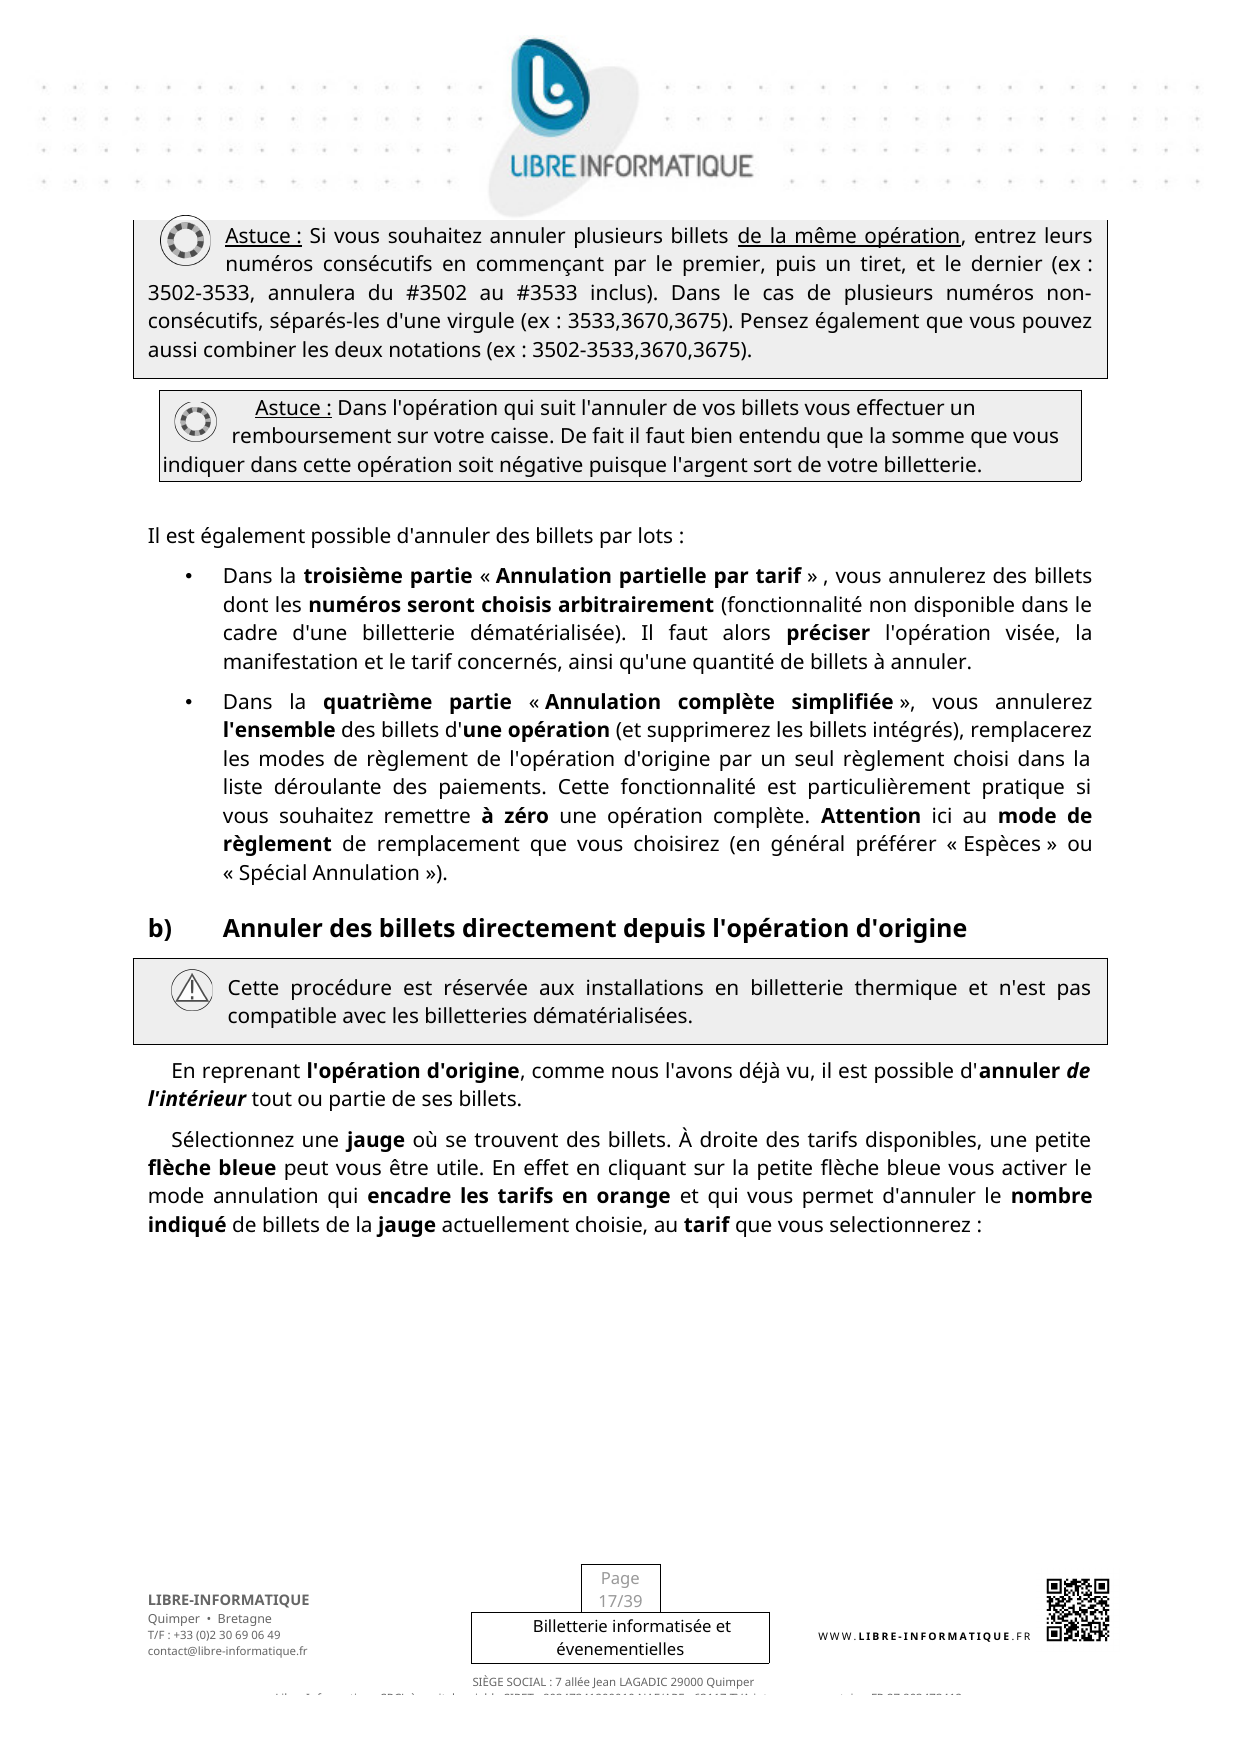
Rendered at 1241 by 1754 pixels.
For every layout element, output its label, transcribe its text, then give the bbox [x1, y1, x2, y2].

text Astuce : Si vous souhaitez annuler plusieurs billets de la même opération, entrez leurs numéros consécutifs en commençant par le premier, puis un tiret, et le dernier (ex : 3502-3533, annulera du #3502 au #3533 inclus). Dans le cas de plusieurs numéros non-consécutifs, séparés-les d'une virgule (ex : 3533,3670,3675). Pensez également que vous pouvez aussi combiner les deux notations (ex : 3502-3533,3670,3675). [134, 220, 1107, 378]
picture [1036, 1568, 1120, 1652]
picture [171, 969, 213, 1011]
picture [27, 35, 1213, 266]
text Sélectionnez une jauge où se trouvent des billets. À droite des tarifs disponibles, une petite flèche bleue peut vous être utile. En effet en cliquant sur la petite flèche bleue vous activer le mode annulation qui encadre les tarifs en orange et qui vous permet d'annuler le nombre indiqué de billets de la jauge actuellement choisie, au tarif que vous selectionnerez : [148, 1125, 1093, 1238]
text Cette procédure est réservée aux installations en billetterie thermique et n'est pas compatible avec les billetteries dématérialisées. [134, 959, 1107, 1044]
list Dans la quatrième partie « Annulation complète simplifiée », vous annulerez l'ensemble des billets d'une opération (et supprimerez les billets intégrés), remplacerez les modes de règlement de l'opération d'origine par un seul règlement choisi dans la liste déroulante des paiements. Cette fonctionnalité est particulièrement pratique si vous souhaitez remettre à zéro une opération complète. Attention ici au mode de règlement de remplacement que vous choisirez (en général préférer « Espèces » ou « Spécial Annulation »). [185, 687, 1093, 886]
picture [174, 402, 217, 442]
list Dans la troisième partie « Annulation partielle par tarif » , vous annulerez des billets dont les numéros seront choisis arbitrairement (fonctionnalité non disponible dans le cadre d'une billetterie dématérialisée). Il faut alors préciser l'opération visée, la manifestation et le tarif concernés, ainsi qu'une quantité de billets à annuler. [185, 562, 1093, 675]
subtitle Annuler des billets directement depuis l'opération d'origine [148, 911, 1093, 945]
text En reprenant l'opération d'origine, comme nous l'avons déjà vu, il est possible d'annuler de l'intérieur tout ou partie de ses billets. [148, 1056, 1093, 1113]
text Astuce : Dans l'opération qui suit l'annuler de vos billets vous effectuer un remboursement sur votre caisse. De fait il faut bien entendu que la somme que vous indiquer dans cette opération soit négative puisque l'argent sort de votre billetterie. [162, 393, 1078, 478]
text Il est également possible d'annuler des billets par lots : [148, 521, 1093, 550]
